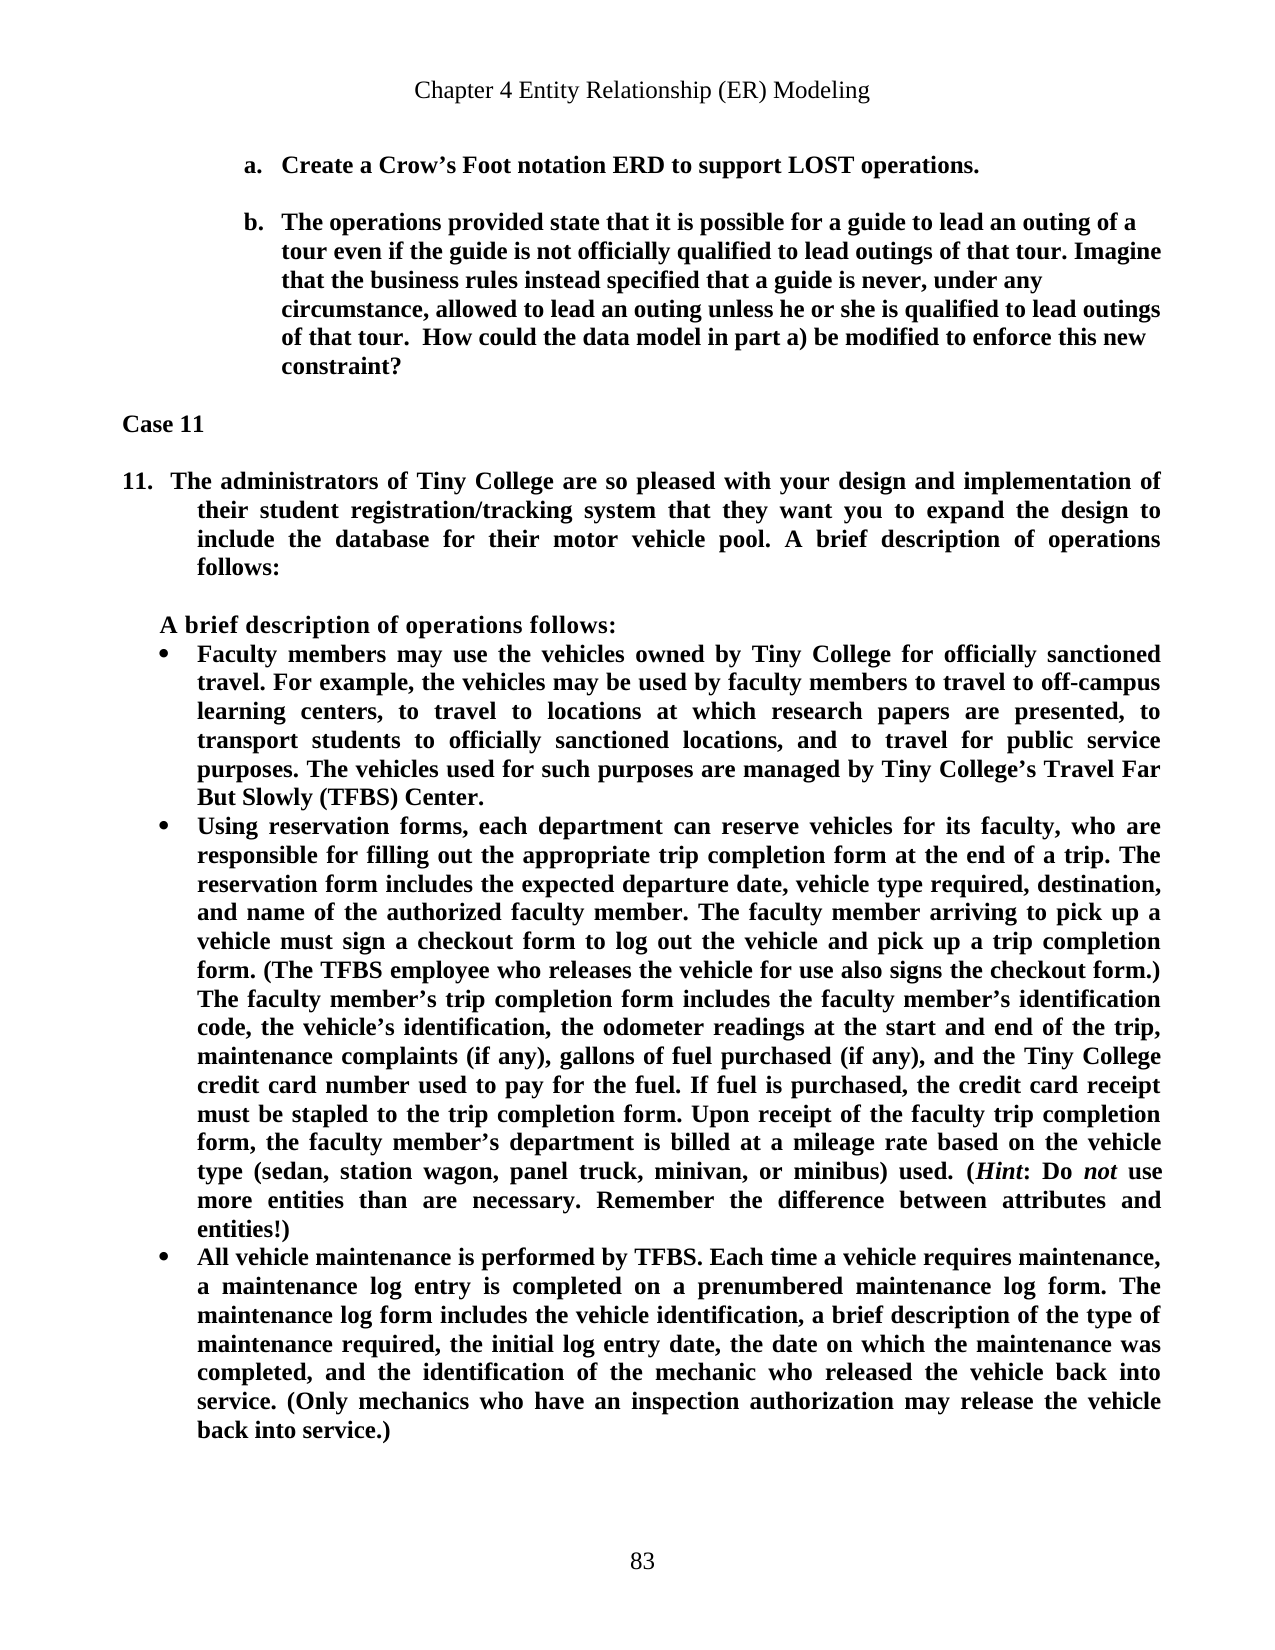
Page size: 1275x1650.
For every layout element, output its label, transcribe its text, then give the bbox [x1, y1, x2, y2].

text 11. The administrators of Tiny College are so pleased with your design and implementation of their student registration/tracking system that they want you to expand the design to include the database for their motor vehicle pool. A brief description of operations follows: [122, 466, 1162, 581]
list The operations provided state that it is possible for a guide to lead an outing of a tour even if the guide is not officially qualified to lead outings of that tour. Imagine that the business rules instead specified that a guide is never, under any circumstance, allowed to lead an outing unless he or she is qualified to lead outings of that tour. How could the data model in part a) be modified to enforce this new constraint? [244, 207, 1162, 380]
list Create a Crow’s Foot notation ERD to support LOST operations. [244, 150, 1162, 179]
list Faculty members may use the vehicles owned by Tiny College for officially sanctioned travel. For example, the vehicles may be used by faculty members to travel to off-campus learning centers, to travel to locations at which research papers are presented, to transport students to officially sanctioned locations, and to travel for public service purposes. The vehicles used for such purposes are managed by Tiny College’s Travel Far But Slowly (TFBS) Center. [159, 639, 1162, 811]
text A brief description of operations follows: [159, 610, 1162, 639]
list All vehicle maintenance is performed by TFBS. Each time a vehicle requires maintenance, a maintenance log entry is completed on a prenumbered maintenance log form. The maintenance log form includes the vehicle identification, a brief description of the type of maintenance required, the initial log entry date, the date on which the maintenance was completed, and the identification of the mechanic who released the vehicle back into service. (Only mechanics who have an inspection authorization may release the vehicle back into service.) [159, 1242, 1162, 1444]
list Using reservation forms, each department can reserve vehicles for its faculty, who are responsible for filling out the appropriate trip completion form at the end of a trip. The reservation form includes the expected departure date, vehicle type required, destination, and name of the authorized faculty member. The faculty member arriving to pick up a vehicle must sign a checkout form to log out the vehicle and pick up a trip completion form. (The TFBS employee who releases the vehicle for use also signs the checkout form.) The faculty member’s trip completion form includes the faculty member’s identification code, the vehicle’s identification, the odometer readings at the start and end of the trip, maintenance complaints (if any), gallons of fuel purchased (if any), and the Tiny College credit card number used to pay for the fuel. If fuel is purchased, the credit card receipt must be stapled to the trip completion form. Upon receipt of the faculty trip completion form, the faculty member’s department is billed at a mileage rate based on the vehicle type (sedan, station wagon, panel truck, minivan, or minibus) used. (Hint: Do not use more entities than are necessary. Remember the difference between attributes and entities!) [159, 811, 1162, 1242]
text Case 11 [122, 409, 1162, 437]
